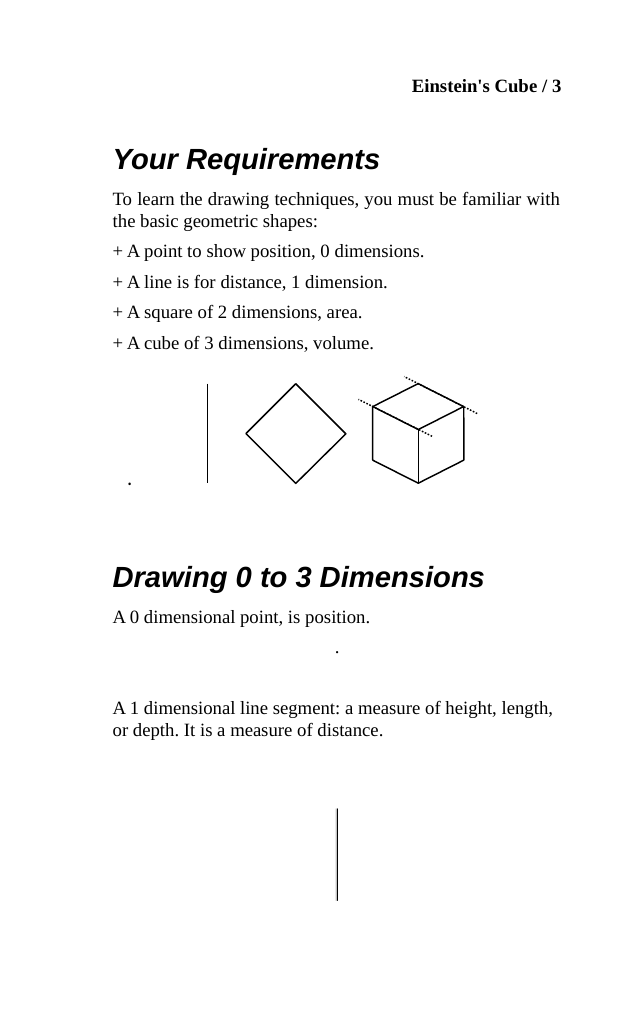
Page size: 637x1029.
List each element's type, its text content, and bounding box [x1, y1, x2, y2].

text . [112, 466, 561, 491]
text To learn the drawing techniques, you must be familiar with the basic geometric shapes: [112, 188, 561, 231]
text . [112, 636, 561, 658]
text A 1 dimensional line segment: a measure of height, length, or depth. It is a measure of distance. [112, 697, 561, 740]
text + A cube of 3 dimensions, volume. [112, 332, 561, 353]
subtitle Drawing 0 to 3 Dimensions [112, 560, 561, 593]
text + A point to show position, 0 dimensions. [112, 240, 561, 262]
subtitle Your Requirements [112, 142, 561, 176]
text A 0 dimensional point, is position. [112, 606, 561, 627]
text + A square of 2 dimensions, area. [112, 301, 561, 323]
text + A line is for distance, 1 dimension. [112, 271, 561, 292]
